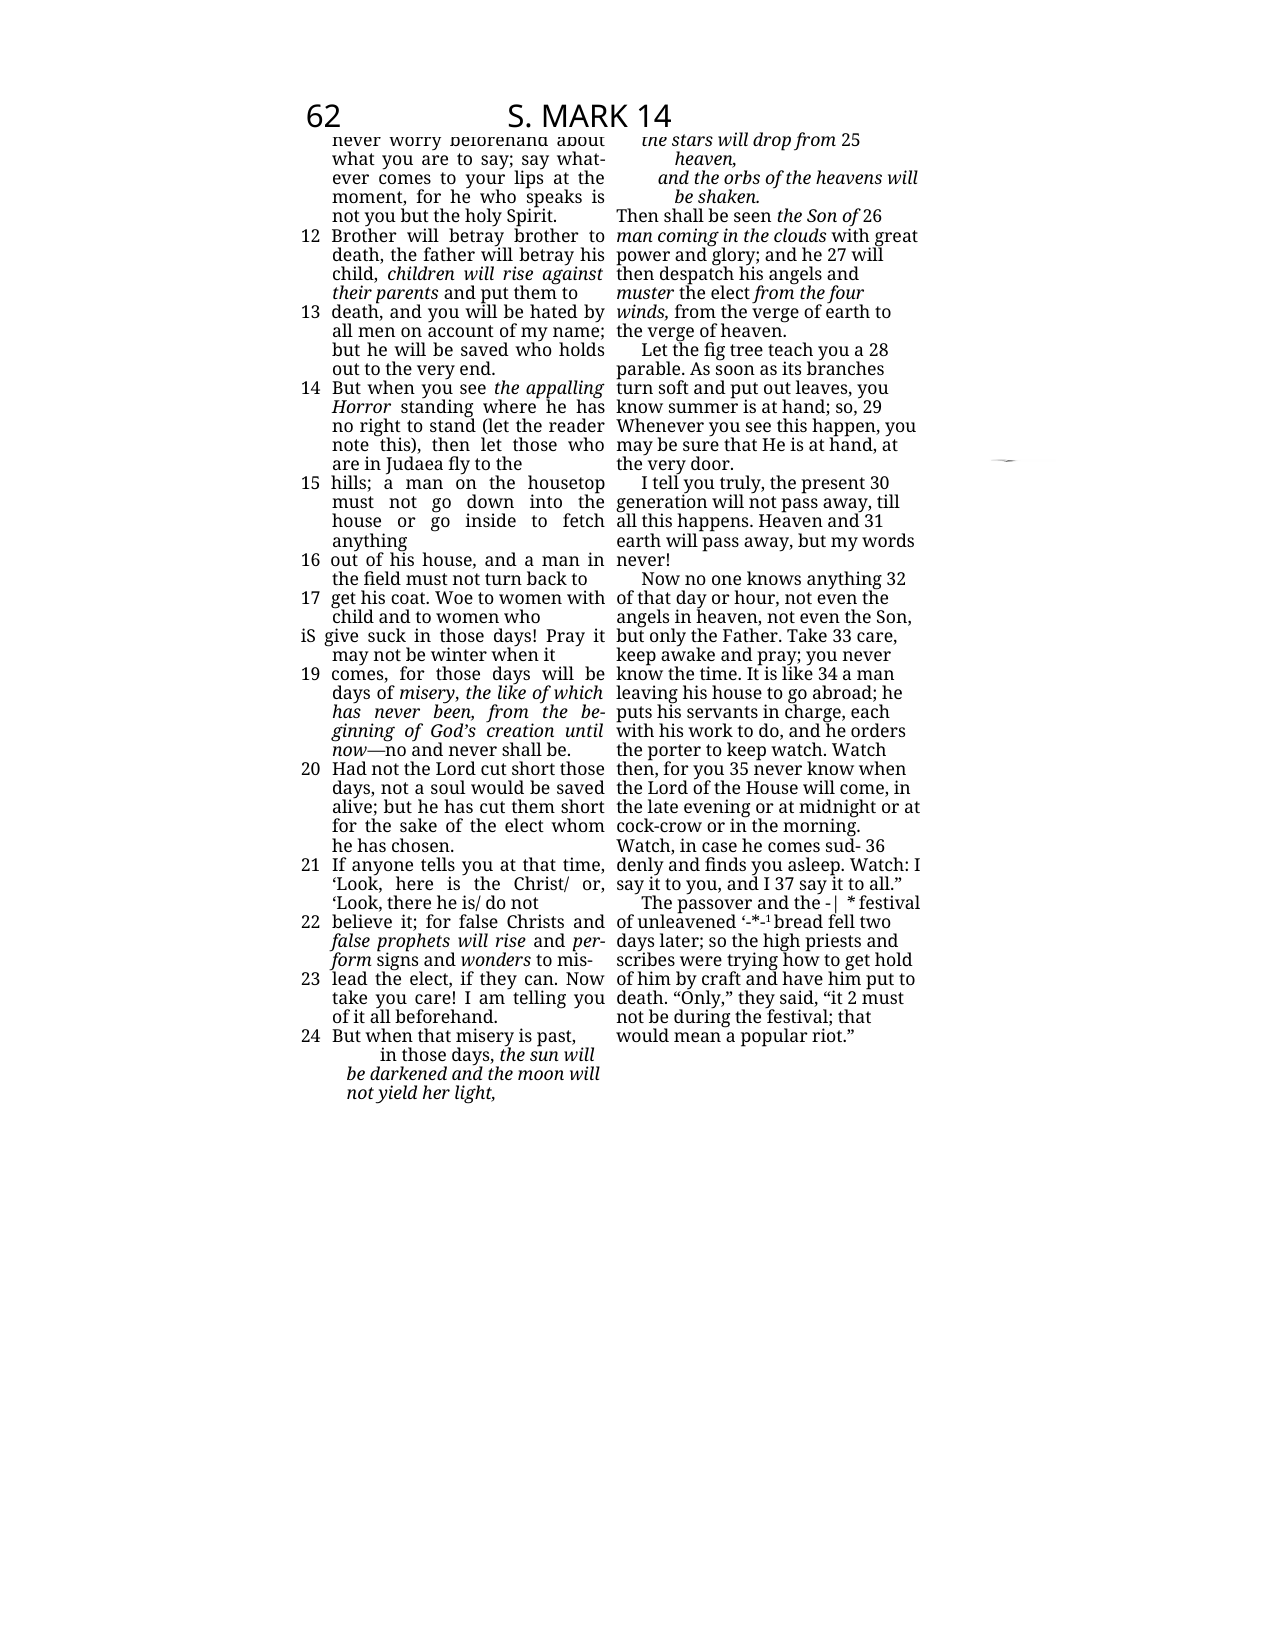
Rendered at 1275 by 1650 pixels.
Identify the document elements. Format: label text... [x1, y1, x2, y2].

list Had not the Lord cut short those days, not a soul would be saved alive; but he has cut them short for the sake of the elect whom he has chosen. [301, 761, 605, 856]
text iS give suck in those days! Pray it may not be winter when it [301, 627, 605, 665]
list believe it; for false Christs and false prophets will rise and per­form signs and wonders to mis- [301, 913, 605, 970]
list But when you see the appall­ing Horror standing where he has no right to stand (let the reader note this), then let those who are in Judaea fly to the [301, 379, 605, 474]
list But when that misery is past, [301, 1027, 605, 1046]
list hills; a man on the housetop must not go down into the house or go inside to fetch anything [301, 474, 605, 551]
text Now no one knows anything 32 of that day or hour, not even the angels in heaven, not even the Son, but only the Father. Take 33 care, keep awake and pray; you never know the time. It is like 34 a man leaving his house to go abroad; he puts his servants in charge, each with his work to do, and he orders the porter to keep watch. Watch then, for you 35 never know when the Lord of the House will come, in the late evening or at midnight or at cock-crow or in the morning. Watch, in case he comes sud- 36 denly and finds you asleep. Watch: I say it to you, and I 37 say it to all.” [616, 570, 921, 894]
list death, and you will be hated by all men on account of my name; but he will be saved who holds out to the very end. [301, 303, 605, 379]
text never worry beforehand about what you are to say; say what­ever comes to your lips at the moment, for he who speaks is not you but the holy Spirit. [332, 137, 605, 227]
text in those days, the sun will be darkened and the moon will not yield her light, [346, 1046, 605, 1104]
list lead the elect, if they can. Now take you care! I am telling you of it all beforehand. [301, 970, 605, 1027]
list If anyone tells you at that time, ‘Look, here is the Christ/ or, ‘Look, there he is/ do not [301, 856, 605, 913]
text Let the fig tree teach you a 28 parable. As soon as its branches turn soft and put out leaves, you know summer is at hand; so, 29 Whenever you see this happen, you may be sure that He is at hand, at the very door. [616, 341, 921, 474]
list comes, for those days will be days of misery, the like of which has never been, from the be­ginning of God’s creation until now—no and never shall be. [301, 665, 605, 761]
text The passover and the -| * festival of unleavened ‘-*-1 bread fell two days later; so the high priests and scribes were try­ing how to get hold of him by craft and have him put to death. “Only,” they said, “it 2 must not be during the festival; that would mean a popular riot.” [616, 894, 921, 1046]
text I tell you truly, the present 30 generation will not pass away, till all this happens. Heaven and 31 earth will pass away, but my words never! [616, 474, 921, 570]
text Then shall be seen the Son of 26 man coming in the clouds with great power and glory; and he 27 will then despatch his angels and muster the elect from the four winds, from the verge of earth to the verge of heaven. [616, 208, 921, 341]
text and the orbs of the heavens will be shaken. [658, 169, 921, 208]
list out of his house, and a man in the field must not turn back to [301, 551, 605, 589]
list Brother will betray brother to death, the father will betray his child, children will rise against their parents and put them to [301, 227, 605, 303]
text the stars will drop from 25 heaven, [641, 131, 921, 169]
list get his coat. Woe to women with child and to women who [301, 589, 605, 627]
